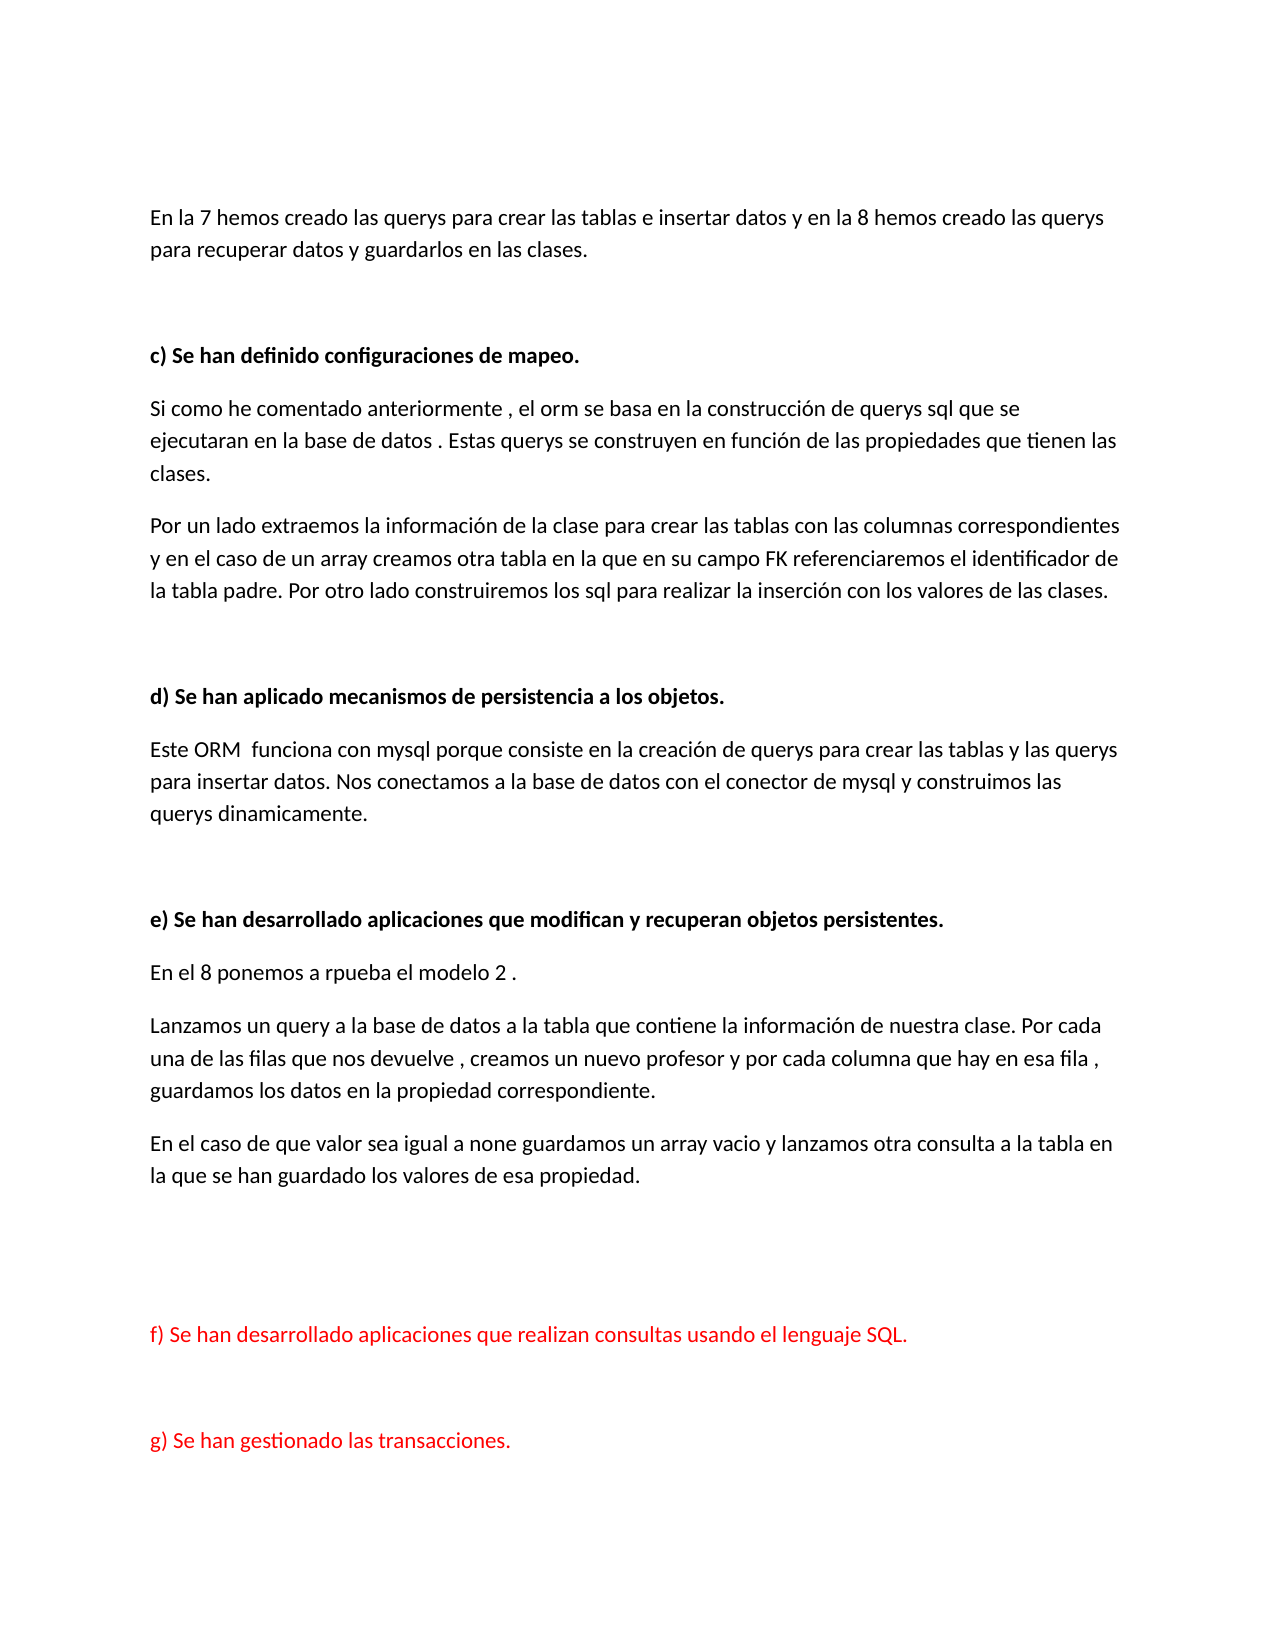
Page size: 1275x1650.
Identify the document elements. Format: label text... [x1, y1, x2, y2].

text En el caso de que valor sea igual a none guardamos un array vacio y lanzamos otra consulta a la tabla en la que se han guardado los valores de esa propiedad. [150, 1129, 1125, 1189]
text e) Se han desarrollado aplicaciones que modifican y recuperan objetos persistentes. [150, 906, 1125, 933]
text Por un lado extraemos la información de la clase para crear las tablas con las columnas correspondientes y en el caso de un array creamos otra tabla en la que en su campo FK referenciaremos el identificador de la tabla padre. Por otro lado construiremos los sql para realizar la inserción con los valores de las clases. [150, 512, 1125, 604]
text d) Se han aplicado mecanismos de persistencia a los objetos. [150, 682, 1125, 710]
text Si como he comentado anteriormente , el orm se basa en la construcción de querys sql que se ejecutaran en la base de datos . Estas querys se construyen en función de las propiedades que tienen las clases. [150, 394, 1125, 487]
text En el 8 ponemos a rpueba el modelo 2 . [150, 958, 1125, 987]
text En la 7 hemos creado las querys para crear las tablas e insertar datos y en la 8 hemos creado las querys para recuperar datos y guardarlos en las clases. [150, 203, 1125, 263]
text Lanzamos un query a la base de datos a la tabla que contiene la información de nuestra clase. Por cada una de las filas que nos devuelve , creamos un nuevo profesor y por cada columna que hay en esa fila , guardamos los datos en la propiedad correspondiente. [150, 1012, 1125, 1104]
text c) Se han definido configuraciones de mapeo. [150, 341, 1125, 369]
text Este ORM funciona con mysql porque consiste en la creación de querys para crear las tablas y las querys para insertar datos. Nos conectamos a la base de datos con el conector de mysql y construimos las querys dinamicamente. [150, 735, 1125, 827]
text f) Se han desarrollado aplicaciones que realizan consultas usando el lenguaje SQL. [150, 1320, 1125, 1348]
text g) Se han gestionado las transacciones. [150, 1426, 1125, 1454]
